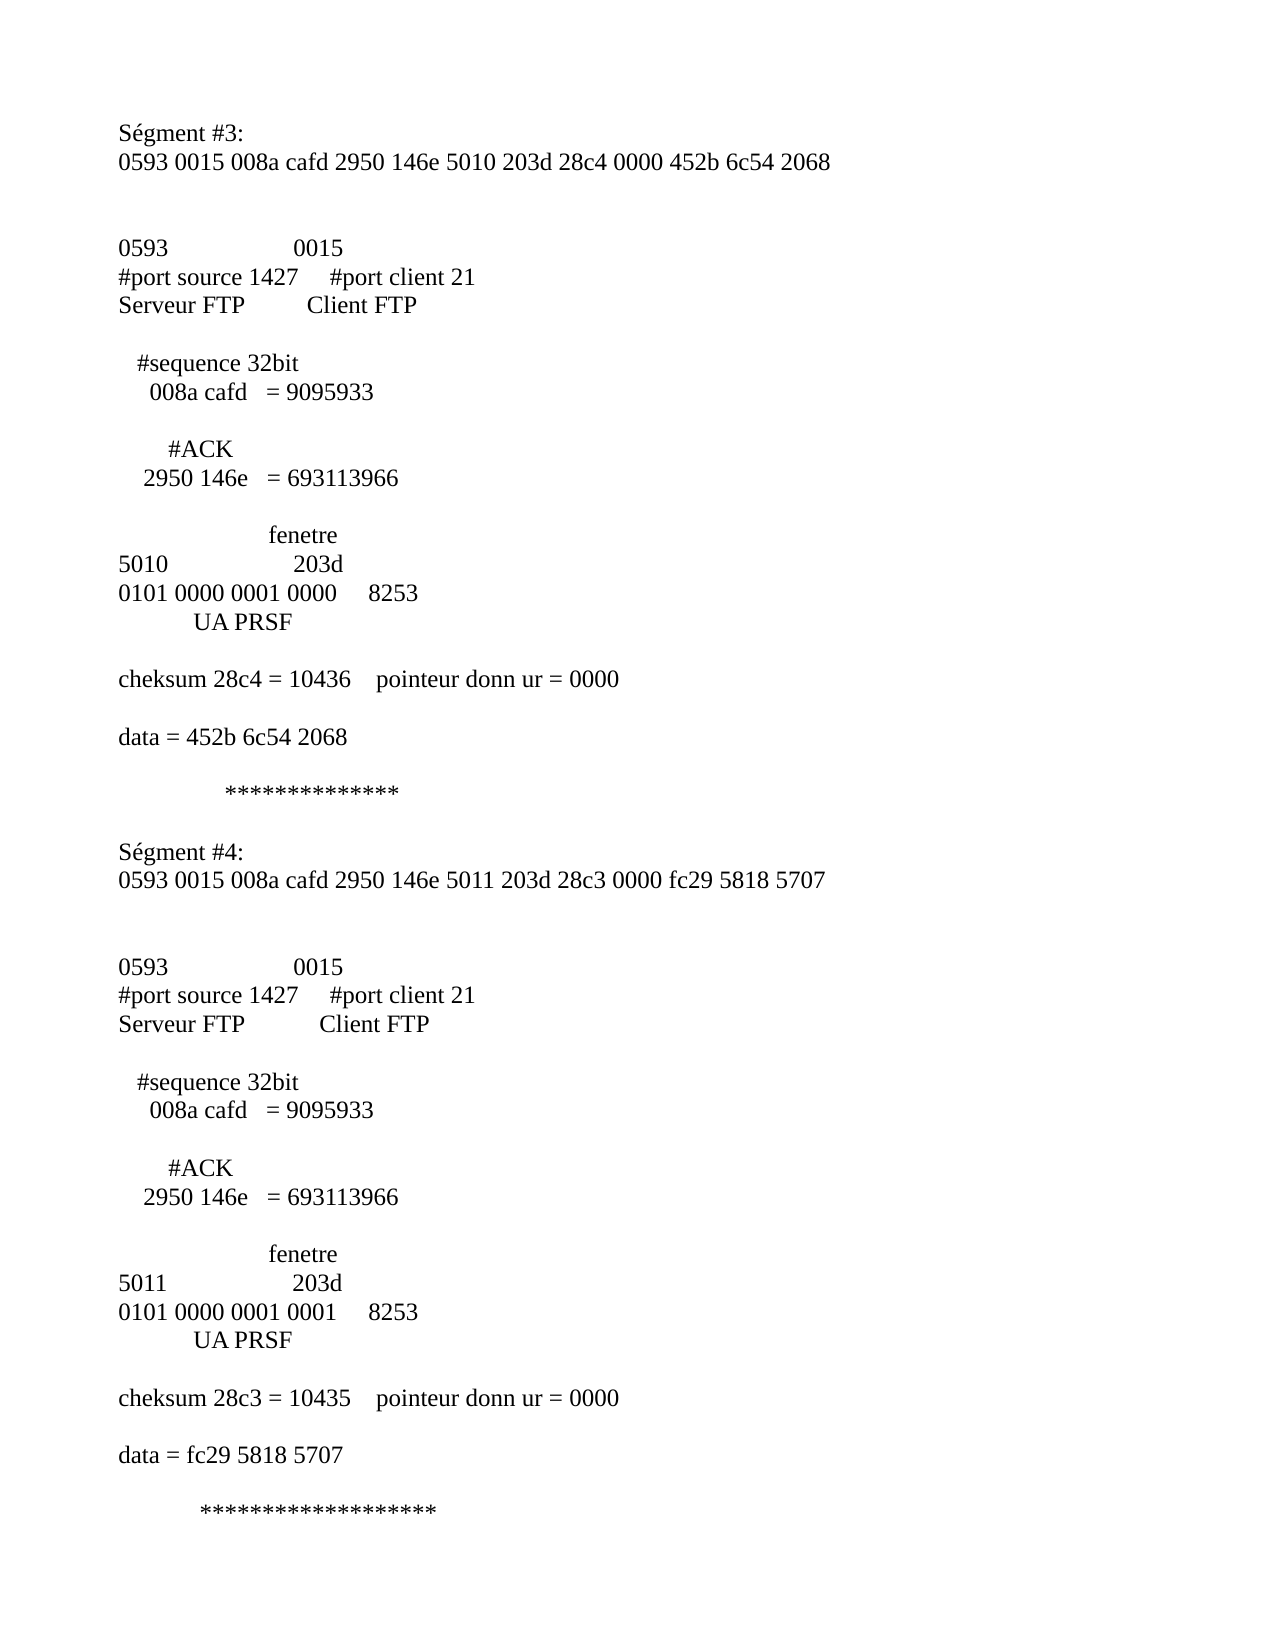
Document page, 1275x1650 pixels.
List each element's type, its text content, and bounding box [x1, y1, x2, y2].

text #ACK [118, 1153, 1157, 1182]
text 0593 0015 008a cafd 2950 146e 5011 203d 28c3 0000 fc29 5818 5707 [118, 866, 1157, 894]
text #port source 1427 #port client 21 [118, 981, 1157, 1009]
text 008a cafd = 9095933 [118, 377, 1157, 406]
text 2950 146e = 693113966 [118, 1182, 1157, 1211]
text 0593 0015 008a cafd 2950 146e 5010 203d 28c4 0000 452b 6c54 2068 [118, 147, 1157, 176]
text fenetre [118, 521, 1157, 549]
text #sequence 32bit [118, 348, 1157, 377]
text Ségment #3: [118, 118, 1157, 147]
text 0101 0000 0001 0000 8253 [118, 578, 1157, 607]
text 0593 0015 [118, 233, 1157, 262]
text #port source 1427 #port client 21 [118, 262, 1157, 291]
text cheksum 28c4 = 10436 pointeur donn ur = 0000 [118, 664, 1157, 693]
text data = 452b 6c54 2068 [118, 722, 1157, 751]
text fenetre [118, 1239, 1157, 1268]
text cheksum 28c3 = 10435 pointeur donn ur = 0000 [118, 1383, 1157, 1412]
text Ségment #4: [118, 837, 1157, 866]
text Serveur FTP Client FTP [118, 1009, 1157, 1038]
text ************** [118, 779, 1157, 808]
text data = fc29 5818 5707 [118, 1441, 1157, 1469]
text 2950 146e = 693113966 [118, 463, 1157, 492]
text ******************* [118, 1498, 1157, 1527]
text UA PRSF [118, 607, 1157, 636]
text 0593 0015 [118, 952, 1157, 981]
text 5010 203d [118, 549, 1157, 578]
text 0101 0000 0001 0001 8253 [118, 1297, 1157, 1326]
text 5011 203d [118, 1268, 1157, 1297]
text #ACK [118, 434, 1157, 463]
text #sequence 32bit [118, 1067, 1157, 1096]
text UA PRSF [118, 1326, 1157, 1354]
text 008a cafd = 9095933 [118, 1096, 1157, 1124]
text Serveur FTP Client FTP [118, 291, 1157, 319]
